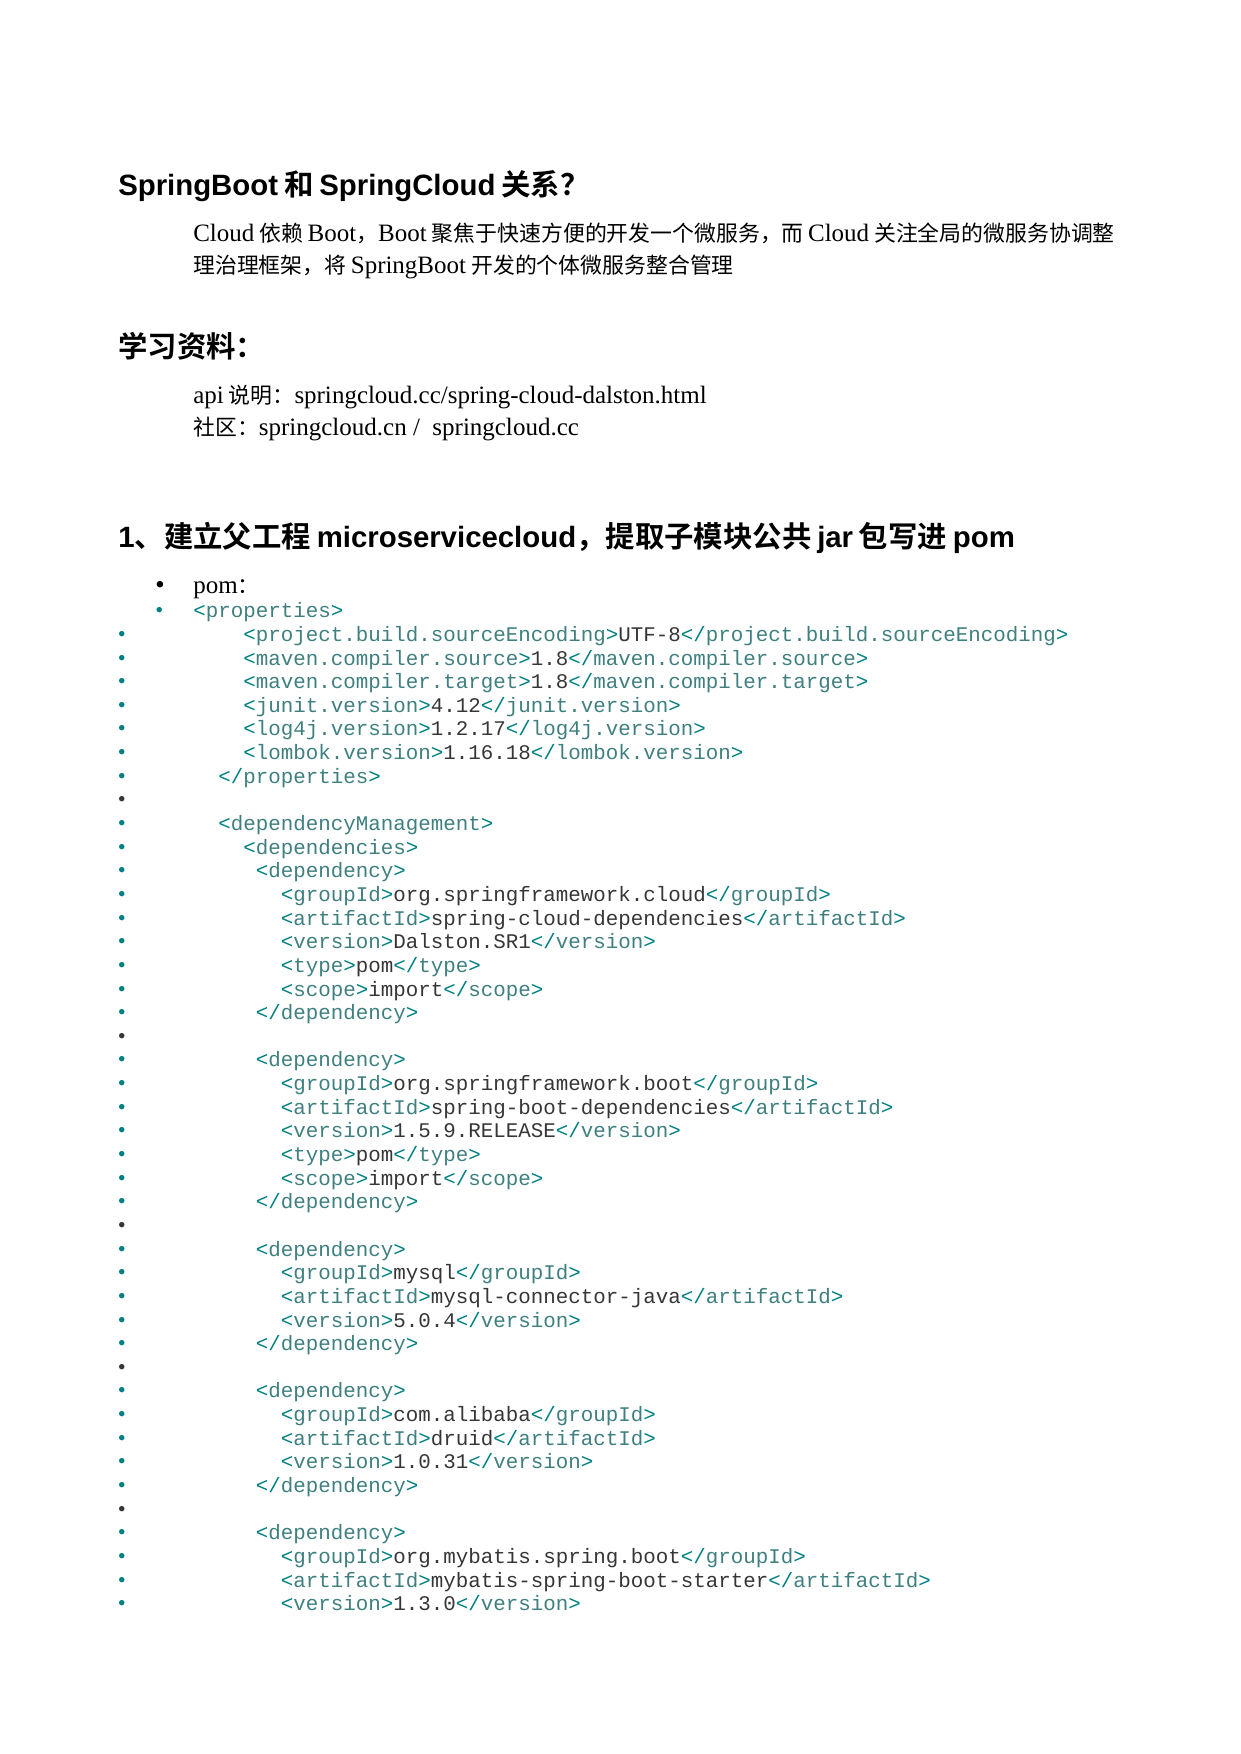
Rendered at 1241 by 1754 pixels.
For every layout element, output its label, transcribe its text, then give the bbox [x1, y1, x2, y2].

list <lombok.version>1.16.18</lombok.version> [118, 742, 1122, 766]
list <dependency> [118, 1381, 1122, 1404]
list 社区：springcloud.cn / springcloud.cc [156, 410, 1122, 441]
list <version>Dalston.SR1</version> [118, 931, 1122, 955]
list api说明：springcloud.cc/spring-cloud-dalston.html [156, 378, 1122, 410]
list <dependency> [118, 1049, 1122, 1073]
list <version>1.5.9.RELEASE</version> [118, 1120, 1122, 1144]
subtitle 学习资料： [118, 323, 1122, 366]
list </dependency> [118, 1002, 1122, 1026]
list <version>5.0.4</version> [118, 1309, 1122, 1333]
list </properties> [118, 766, 1122, 789]
list <artifactId>spring-cloud-dependencies</artifactId> [118, 908, 1122, 931]
list <maven.compiler.source>1.8</maven.compiler.source> [118, 647, 1122, 671]
list <maven.compiler.target>1.8</maven.compiler.target> [118, 671, 1122, 695]
list <type>pom</type> [118, 1144, 1122, 1168]
list <junit.version>4.12</junit.version> [118, 695, 1122, 718]
list <project.build.sourceEncoding>UTF-8</project.build.sourceEncoding> [118, 624, 1122, 647]
subtitle 1、建立父工程microservicecloud，提取子模块公共jar包写进pom [118, 513, 1122, 556]
list <dependency> [118, 1522, 1122, 1546]
list <dependency> [118, 1239, 1122, 1262]
list <groupId>org.springframework.cloud</groupId> [118, 884, 1122, 908]
list <dependency> [118, 860, 1122, 884]
list <type>pom</type> [118, 955, 1122, 978]
list pom： [156, 568, 1122, 600]
list </dependency> [118, 1191, 1122, 1215]
list <groupId>org.springframework.boot</groupId> [118, 1073, 1122, 1097]
list <artifactId>druid</artifactId> [118, 1428, 1122, 1451]
list <scope>import</scope> [118, 1168, 1122, 1191]
list </dependency> [118, 1475, 1122, 1499]
list <groupId>org.mybatis.spring.boot</groupId> [118, 1546, 1122, 1570]
list </dependency> [118, 1333, 1122, 1357]
list <version>1.3.0</version> [118, 1593, 1122, 1617]
list <artifactId>spring-boot-dependencies</artifactId> [118, 1097, 1122, 1120]
list <version>1.0.31</version> [118, 1451, 1122, 1475]
list <dependencyManagement> [118, 813, 1122, 837]
list <dependencies> [118, 837, 1122, 860]
list <scope>import</scope> [118, 978, 1122, 1002]
subtitle SpringBoot和SpringCloud关系？ [118, 161, 1122, 204]
list <properties> [156, 600, 1122, 624]
list <groupId>com.alibaba</groupId> [118, 1404, 1122, 1428]
list <artifactId>mybatis-spring-boot-starter</artifactId> [118, 1570, 1122, 1593]
list <groupId>mysql</groupId> [118, 1262, 1122, 1286]
list <log4j.version>1.2.17</log4j.version> [118, 718, 1122, 742]
list Cloud依赖Boot，Boot聚焦于快速方便的开发一个微服务，而Cloud关注全局的微服务协调整理治理框架，将SpringBoot开发的个体微服务整合管理 [156, 216, 1122, 280]
list <artifactId>mysql-connector-java</artifactId> [118, 1286, 1122, 1309]
